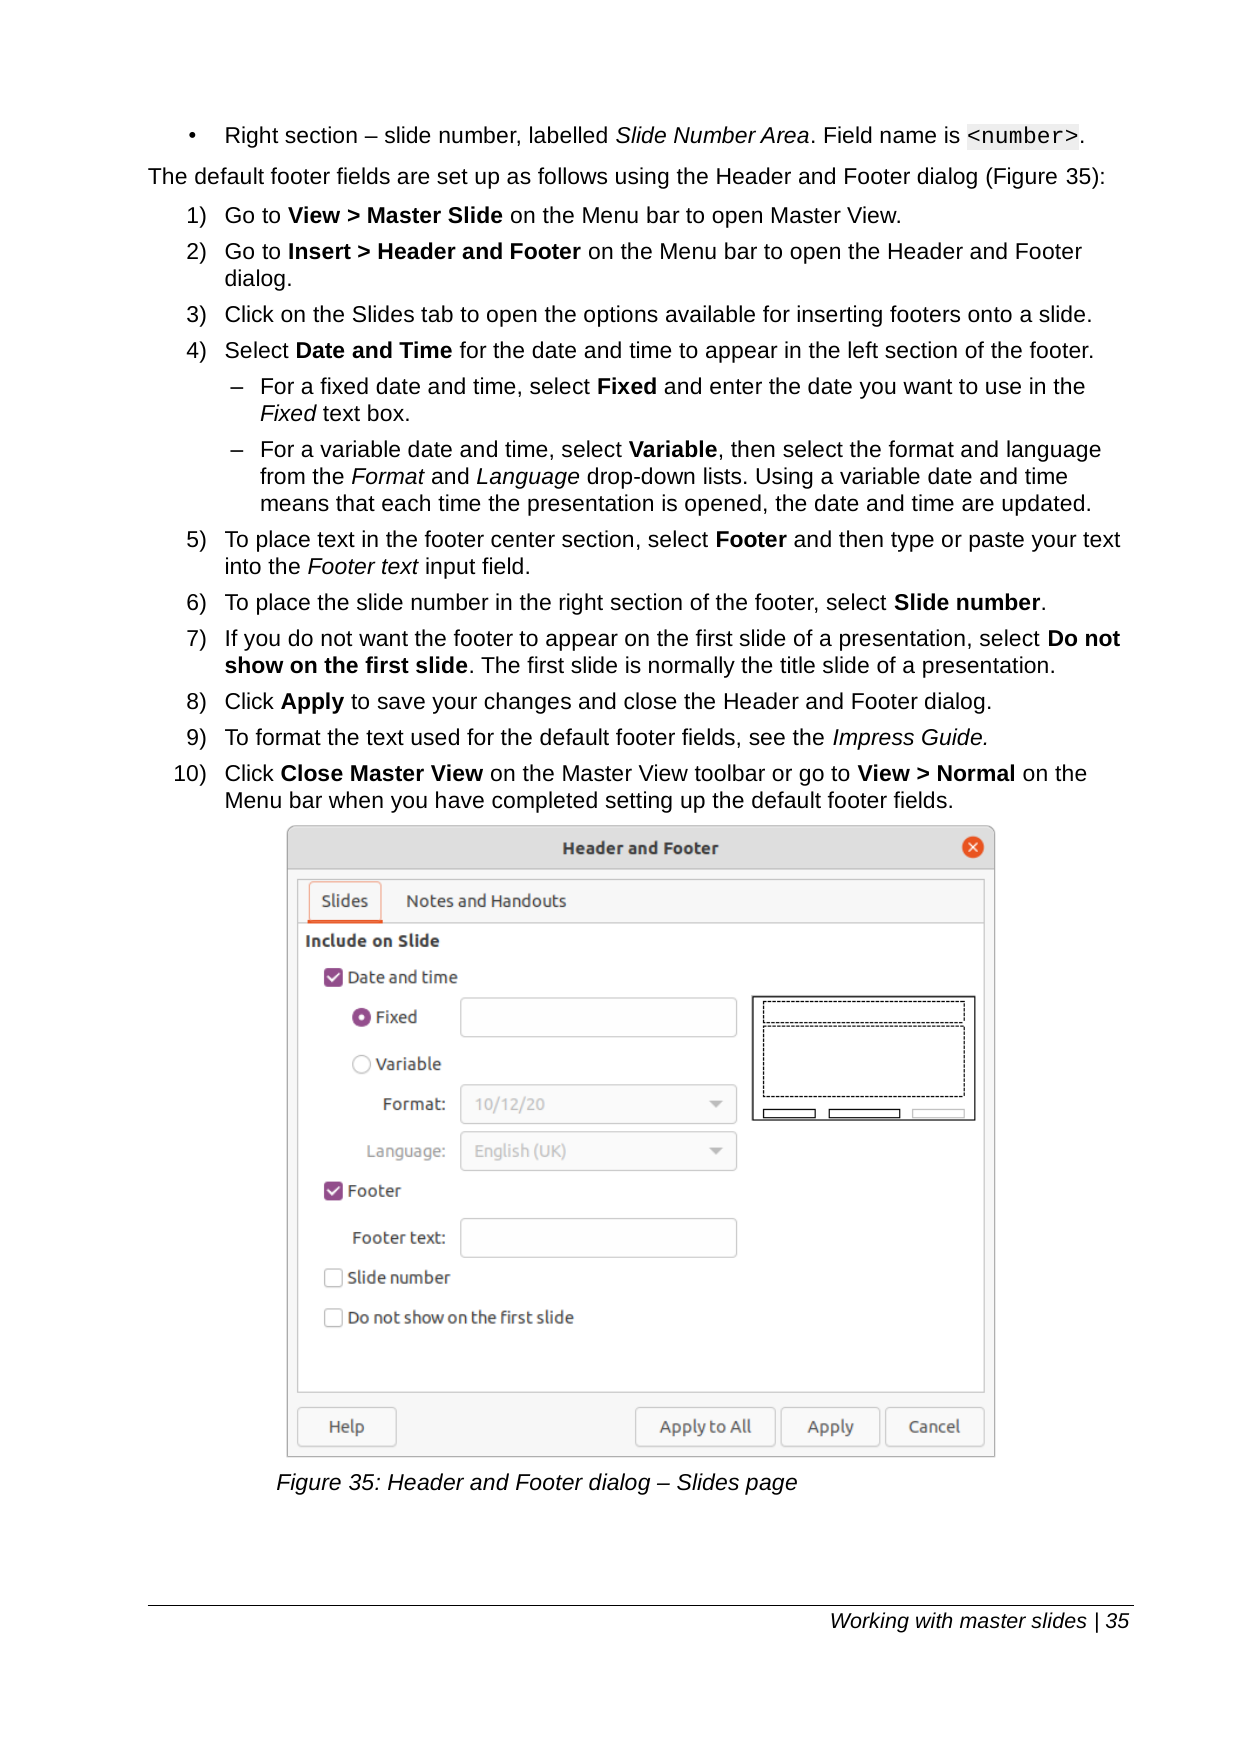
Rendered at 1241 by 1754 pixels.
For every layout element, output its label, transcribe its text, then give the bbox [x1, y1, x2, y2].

text Figure 35: Header and Footer dialog – Slides page [276, 1468, 1005, 1495]
list For a fixed date and time, select Fixed and enter the date you want to use in the Fixed text box. [230, 372, 1134, 427]
list The default footer fields are set up as follows using the Header and Footer dialog (Figure 35): [148, 162, 1134, 189]
list To place the slide number in the right section of the footer, select Slide number. [207, 588, 1134, 616]
list Go to Insert > Header and Footer on the Menu bar to open the Header and Footer dialog. [207, 237, 1134, 292]
list To place text in the footer center section, select Footer and then type or paste your text into the Footer text input field. [207, 526, 1134, 580]
list If you do not want the footer to appear on the first slide of a presentation, select Do not show on the first slide. The first slide is normally the title slide of a presentation. [207, 624, 1134, 679]
list Go to View > Master Slide on the Menu bar to open Master View. [207, 202, 1134, 229]
list Click Close Master View on the Master View toolbar or go to View > Normal on the Menu bar when you have completed setting up the default footer fields. [207, 759, 1134, 813]
picture [276, 825, 1006, 1468]
list Click on the Slides tab to open the options available for inserting footers onto a slide. [207, 301, 1134, 328]
list To format the text used for the default footer fields, see the Impress Guide. [207, 723, 1134, 751]
list Select Date and Time for the date and time to appear in the left section of the footer. [207, 336, 1134, 363]
list For a variable date and time, select Variable, then select the format and language from the Format and Language drop-down lists. Using a variable date and time means that each time the presentation is opened, the date and time are updated. [230, 435, 1134, 517]
list Click Apply to save your changes and close the Header and Footer dialog. [207, 687, 1134, 714]
list Right section – slide number, labelled Slide Number Area. Field name is <number>. [185, 118, 1134, 153]
